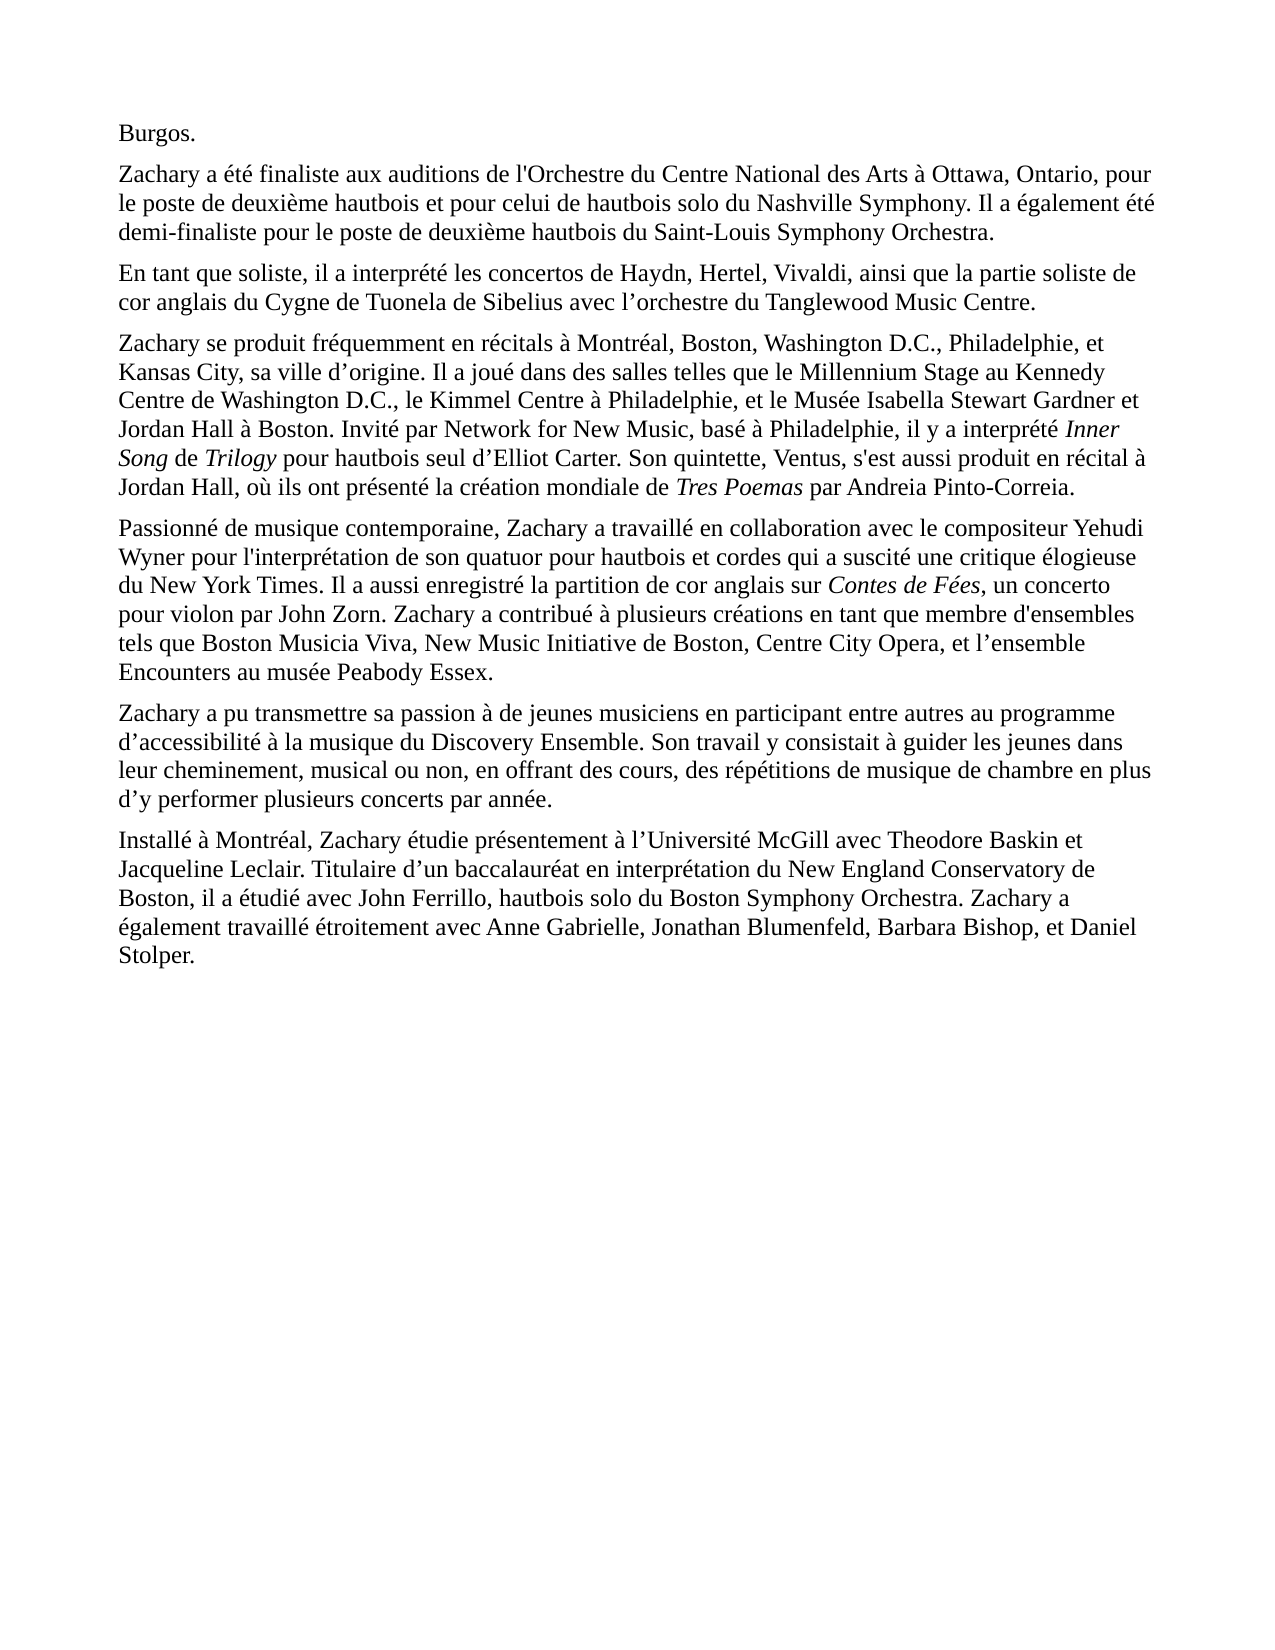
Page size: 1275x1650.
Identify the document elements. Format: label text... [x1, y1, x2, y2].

text Burgos. [118, 118, 1157, 147]
text Zachary a été finaliste aux auditions de l'Orchestre du Centre National des Arts à Ottawa, Ontario, pour le poste de deuxième hautbois et pour celui de hautbois solo du Nashville Symphony. Il a également été demi-finaliste pour le poste de deuxième hautbois du Saint-Louis Symphony Orchestra. [118, 159, 1157, 246]
text Zachary a pu transmettre sa passion à de jeunes musiciens en participant entre autres au programme d’accessibilité à la musique du Discovery Ensemble. Son travail y consistait à guider les jeunes dans leur cheminement, musical ou non, en offrant des cours, des répétitions de musique de chambre en plus d’y performer plusieurs concerts par année. [118, 698, 1157, 813]
text Zachary se produit fréquemment en récitals à Montréal, Boston, Washington D.C., Philadelphie, et Kansas City, sa ville d’origine. Il a joué dans des salles telles que le Millennium Stage au Kennedy Centre de Washington D.C., le Kimmel Centre à Philadelphie, et le Musée Isabella Stewart Gardner et Jordan Hall à Boston. Invité par Network for New Music, basé à Philadelphie, il y a interprété Inner Song de Trilogy pour hautbois seul d’Elliot Carter. Son quintette, Ventus, s'est aussi produit en récital à Jordan Hall, où ils ont présenté la création mondiale de Tres Poemas par Andreia Pinto-Correia. [118, 328, 1157, 501]
text Installé à Montréal, Zachary étudie présentement à l’Université McGill avec Theodore Baskin et Jacqueline Leclair. Titulaire d’un baccalauréat en interprétation du New England Conservatory de Boston, il a étudié avec John Ferrillo, hautbois solo du Boston Symphony Orchestra. Zachary a également travaillé étroitement avec Anne Gabrielle, Jonathan Blumenfeld, Barbara Bishop, et Daniel Stolper. [118, 826, 1157, 969]
text En tant que soliste, il a interprété les concertos de Haydn, Hertel, Vivaldi, ainsi que la partie soliste de cor anglais du Cygne de Tuonela de Sibelius avec l’orchestre du Tanglewood Music Centre. [118, 258, 1157, 316]
text Passionné de musique contemporaine, Zachary a travaillé en collaboration avec le compositeur Yehudi Wyner pour l'interprétation de son quatuor pour hautbois et cordes qui a suscité une critique élogieuse du New York Times. Il a aussi enregistré la partition de cor anglais sur Contes de Fées, un concerto pour violon par John Zorn. Zachary a contribué à plusieurs créations en tant que membre d'ensembles tels que Boston Musicia Viva, New Music Initiative de Boston, Centre City Opera, et l’ensemble Encounters au musée Peabody Essex. [118, 513, 1157, 686]
